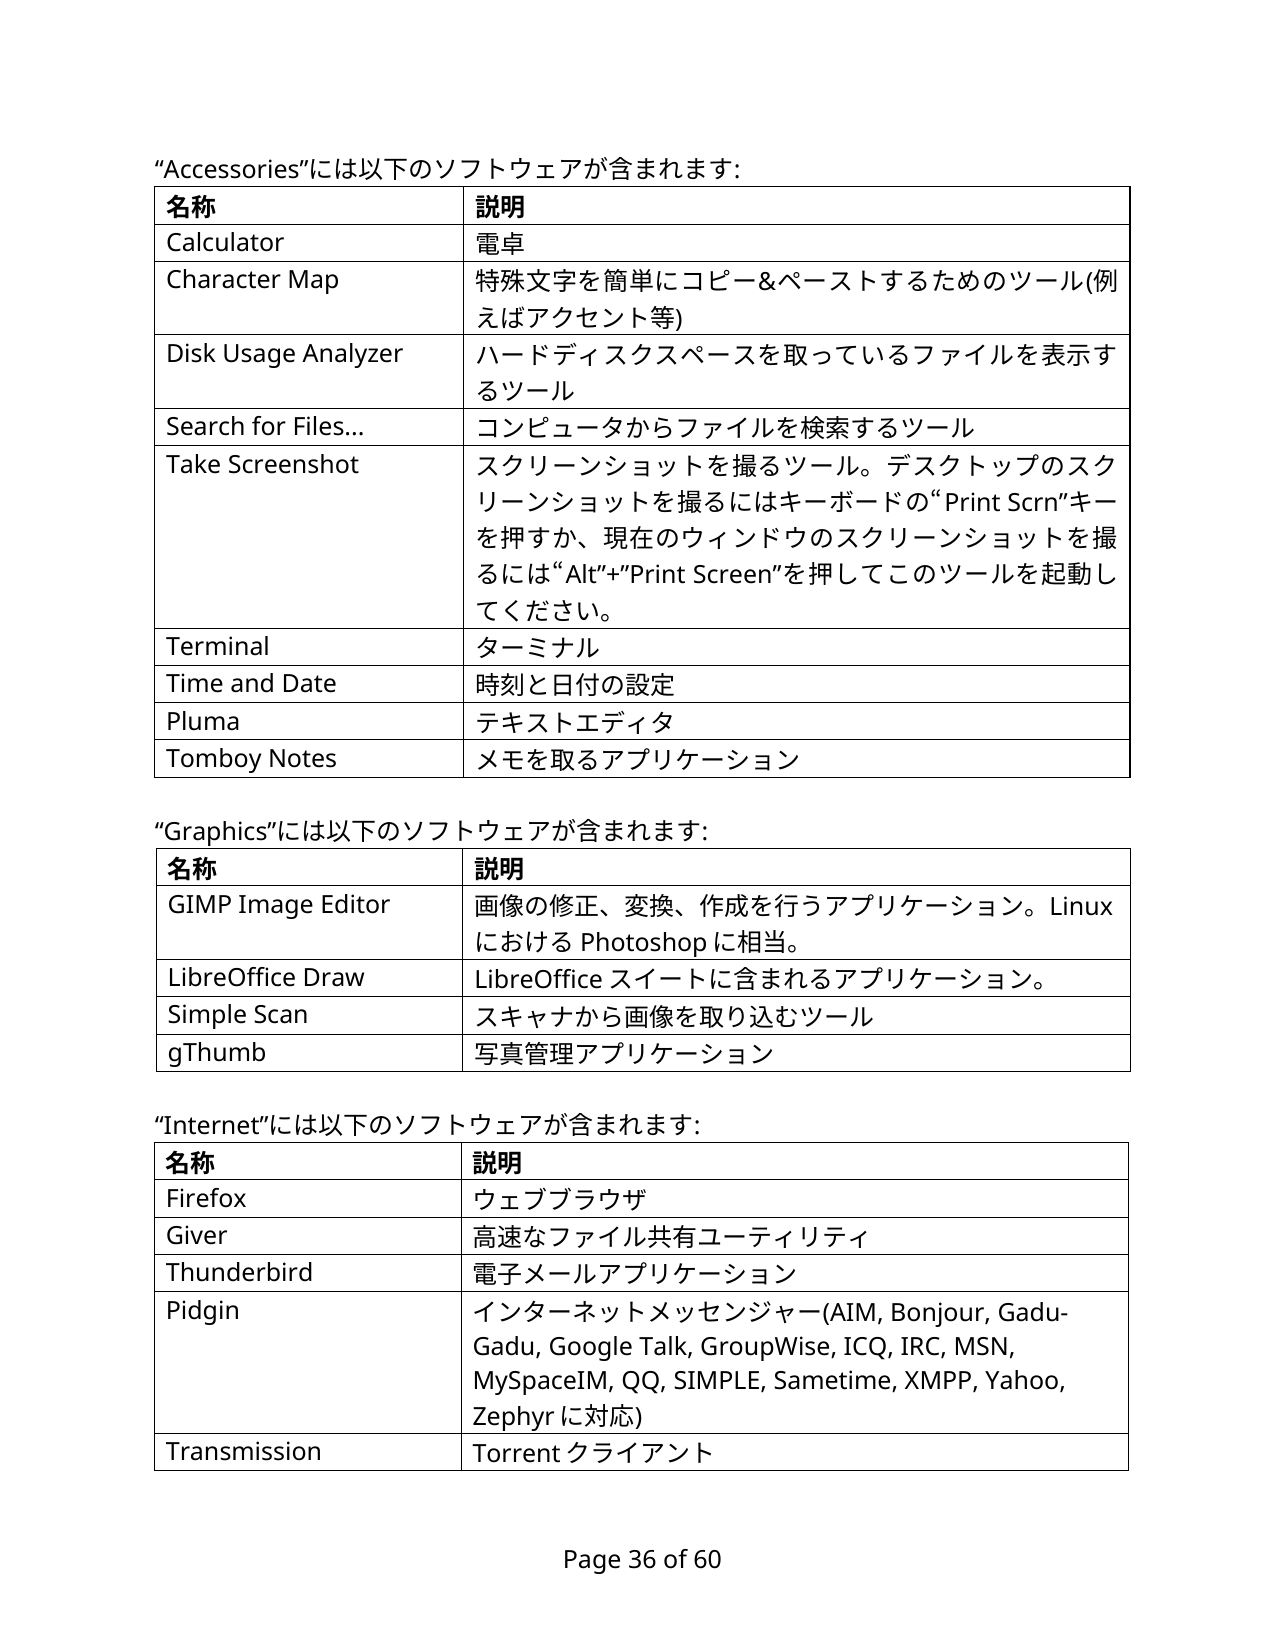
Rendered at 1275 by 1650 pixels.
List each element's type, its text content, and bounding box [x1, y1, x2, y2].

table_cell gThumb [157, 1035, 462, 1071]
table_cell 電卓 [464, 225, 1129, 261]
table_cell ハードディスクスペースを取っているファイルを表示するツール [464, 335, 1129, 408]
table_cell 写真管理アプリケーション [463, 1035, 1130, 1071]
table_cell Search for Files... [155, 409, 463, 445]
text “Internet”には以下のソフトウェアが含まれます: [154, 1106, 1130, 1142]
table_cell メモを取るアプリケーション [464, 740, 1129, 777]
table_cell Torrentクライアント [462, 1434, 1128, 1470]
table_cell インターネットメッセンジャー(AIM, Bonjour, Gadu-Gadu, Google Talk, GroupWise, ICQ, IRC, MSN, MySpaceIM, QQ, SIMPLE, Sametime, XMPP, Yahoo, Zephyrに対応) [462, 1292, 1128, 1433]
table_header 説明 [463, 849, 1130, 885]
table_cell コンピュータからファイルを検索するツール [464, 409, 1129, 445]
table_header 名称 [155, 187, 463, 223]
table_cell Firefox [155, 1180, 461, 1217]
table_cell ターミナル [464, 629, 1129, 665]
table_cell Pidgin [155, 1292, 461, 1433]
table_cell Time and Date [155, 666, 463, 702]
table_cell ウェブブラウザ [462, 1180, 1128, 1217]
table_cell Disk Usage Analyzer [155, 335, 463, 408]
table_cell スクリーンショットを撮るツール。デスクトップのスクリーンショットを撮るにはキーボードの“Print Scrn”キーを押すか、現在のウィンドウのスクリーンショットを撮るには“Alt”+”Print Screen”を押してこのツールを起動してください。 [464, 446, 1129, 627]
table_cell Giver [155, 1218, 461, 1254]
table_cell 電子メールアプリケーション [462, 1255, 1128, 1291]
table_header 説明 [464, 187, 1129, 223]
table_cell LibreOffice Draw [157, 960, 462, 996]
table_cell スキャナから画像を取り込むツール [463, 997, 1130, 1033]
text “Graphics”には以下のソフトウェアが含まれます: [154, 812, 1130, 848]
table_header 名称 [157, 849, 462, 885]
table_cell Thunderbird [155, 1255, 461, 1291]
table_header 説明 [462, 1143, 1128, 1179]
table_cell GIMP Image Editor [157, 886, 462, 959]
table_cell Tomboy Notes [155, 740, 463, 777]
table_cell テキストエディタ [464, 703, 1129, 739]
table_cell Character Map [155, 262, 463, 334]
table_cell Calculator [155, 225, 463, 261]
table_header 名称 [155, 1143, 461, 1179]
table_cell 高速なファイル共有ユーティリティ [462, 1218, 1128, 1254]
table_cell Pluma [155, 703, 463, 739]
table_cell Take Screenshot [155, 446, 463, 627]
table_cell 特殊文字を簡単にコピー&ペーストするためのツール(例えばアクセント等) [464, 262, 1129, 334]
table_cell 画像の修正、変換、作成を行うアプリケーション。Linuxにおける Photoshopに相当。 [463, 886, 1130, 959]
table_cell LibreOfficeスイートに含まれるアプリケーション。 [463, 960, 1130, 996]
table_cell Simple Scan [157, 997, 462, 1033]
table_cell Transmission [155, 1434, 461, 1470]
table_cell Terminal [155, 629, 463, 665]
text “Accessories”には以下のソフトウェアが含まれます: [154, 150, 1130, 186]
table_cell 時刻と日付の設定 [464, 666, 1129, 702]
